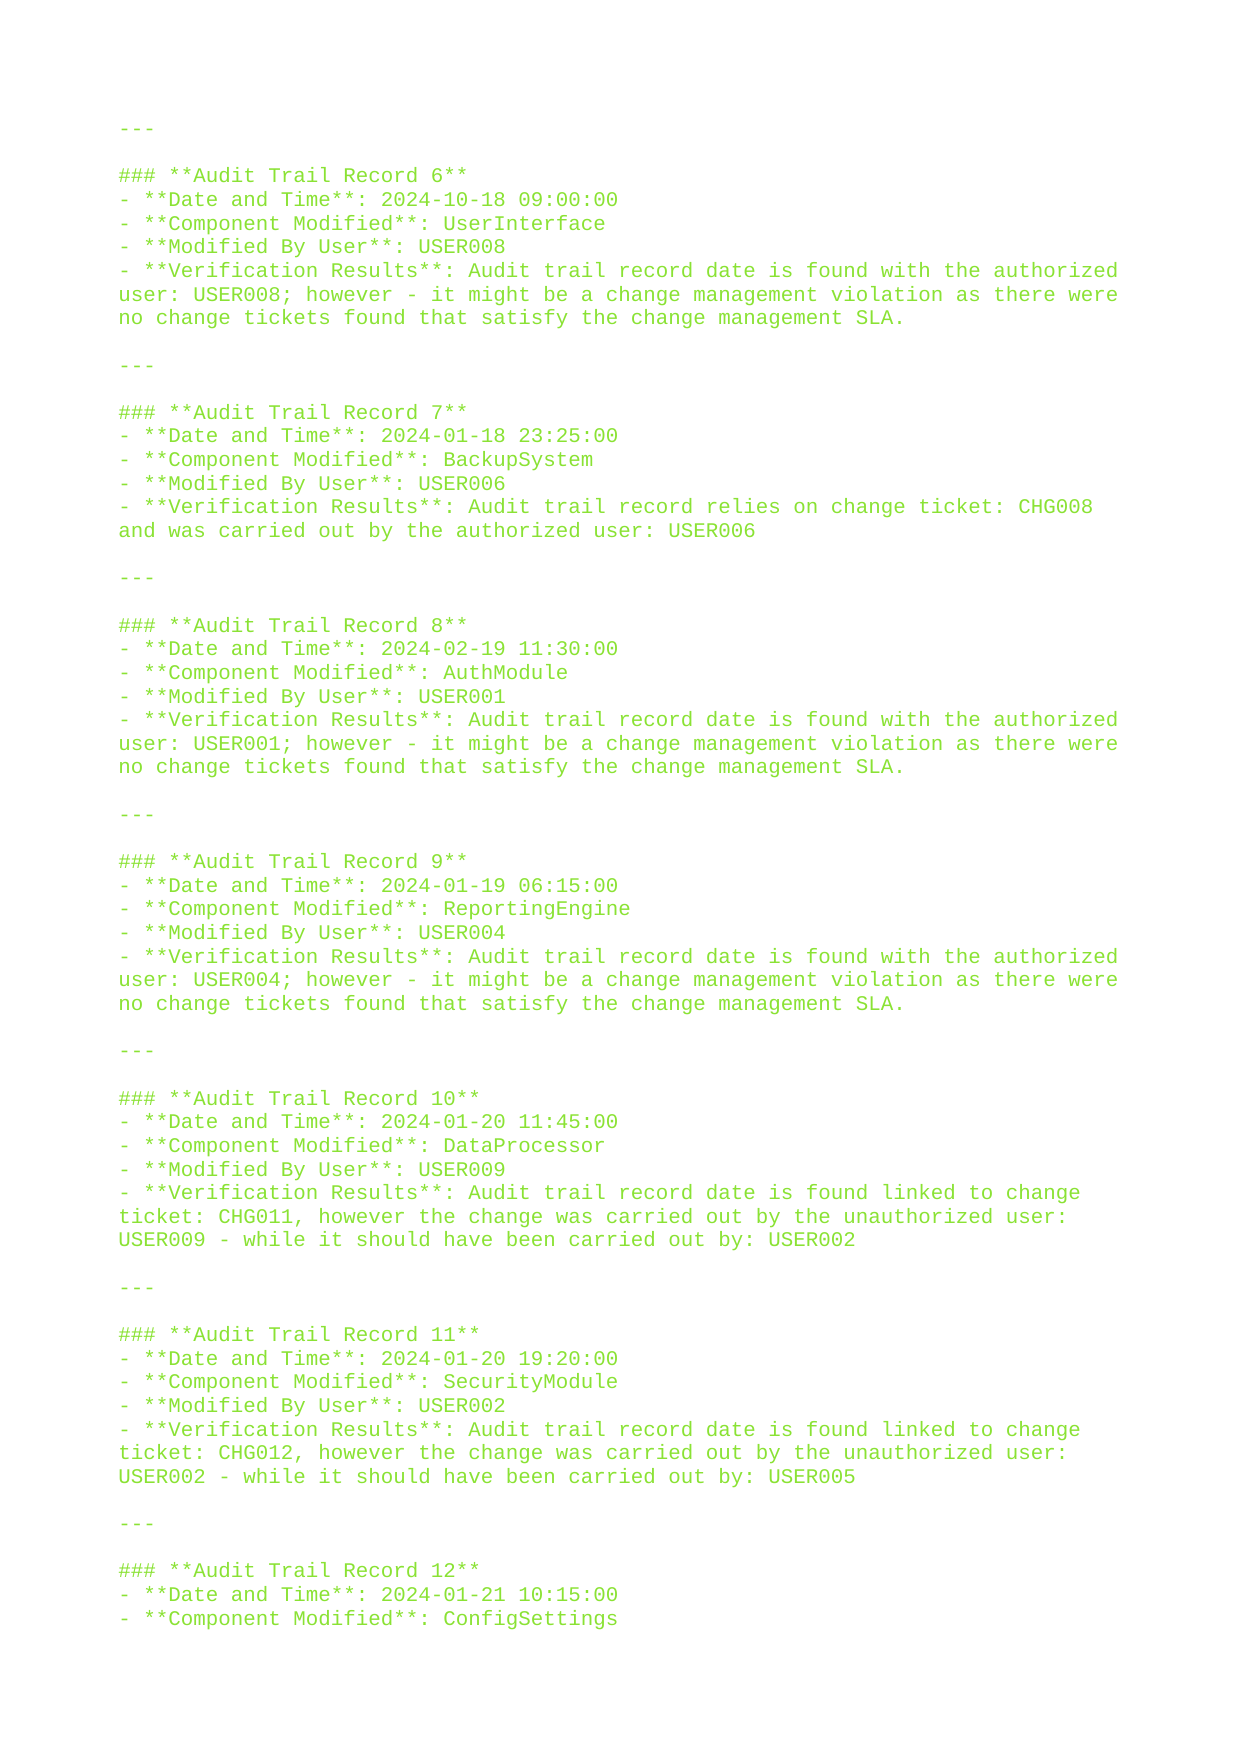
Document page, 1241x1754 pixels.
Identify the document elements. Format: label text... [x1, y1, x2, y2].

text --- [118, 567, 1122, 591]
text --- [118, 1040, 1122, 1064]
text - **Modified By User**: USER009 [118, 1158, 1122, 1182]
text - **Modified By User**: USER001 [118, 686, 1122, 709]
text ### **Audit Trail Record 12** [118, 1561, 1122, 1584]
text - **Component Modified**: BackupSystem [118, 449, 1122, 473]
text - **Modified By User**: USER008 [118, 236, 1122, 260]
text - **Verification Results**: Audit trail record date is found with the authorized user: USER008; however - it might be a change management violation as there were no change tickets found that satisfy the change management SLA. [118, 260, 1122, 331]
text - **Verification Results**: Audit trail record date is found linked to change ticket: CHG011, however the change was carried out by the unauthorized user: USER009 - while it should have been carried out by: USER002 [118, 1182, 1122, 1253]
text - **Verification Results**: Audit trail record date is found with the authorized user: USER004; however - it might be a change management violation as there were no change tickets found that satisfy the change management SLA. [118, 946, 1122, 1017]
text - **Date and Time**: 2024-01-19 06:15:00 [118, 875, 1122, 898]
text - **Modified By User**: USER002 [118, 1395, 1122, 1419]
text ### **Audit Trail Record 9** [118, 851, 1122, 875]
text - **Component Modified**: SecurityModule [118, 1371, 1122, 1395]
text - **Component Modified**: ReportingEngine [118, 898, 1122, 922]
text --- [118, 118, 1122, 142]
text - **Verification Results**: Audit trail record relies on change ticket: CHG008 and was carried out by the authorized user: USER006 [118, 496, 1122, 544]
text - **Date and Time**: 2024-10-18 09:00:00 [118, 189, 1122, 213]
text - **Date and Time**: 2024-01-20 19:20:00 [118, 1348, 1122, 1371]
text - **Modified By User**: USER004 [118, 922, 1122, 946]
text - **Date and Time**: 2024-01-21 10:15:00 [118, 1584, 1122, 1608]
text --- [118, 1513, 1122, 1537]
text ### **Audit Trail Record 7** [118, 402, 1122, 426]
text ### **Audit Trail Record 11** [118, 1324, 1122, 1348]
text --- [118, 1277, 1122, 1300]
text ### **Audit Trail Record 8** [118, 615, 1122, 638]
text - **Component Modified**: AuthModule [118, 662, 1122, 686]
text --- [118, 804, 1122, 827]
text - **Date and Time**: 2024-02-19 11:30:00 [118, 638, 1122, 662]
text - **Verification Results**: Audit trail record date is found with the authorized user: USER001; however - it might be a change management violation as there were no change tickets found that satisfy the change management SLA. [118, 709, 1122, 780]
text --- [118, 354, 1122, 378]
text ### **Audit Trail Record 6** [118, 165, 1122, 189]
text ### **Audit Trail Record 10** [118, 1088, 1122, 1111]
text - **Verification Results**: Audit trail record date is found linked to change ticket: CHG012, however the change was carried out by the unauthorized user: USER002 - while it should have been carried out by: USER005 [118, 1419, 1122, 1489]
text - **Modified By User**: USER006 [118, 473, 1122, 496]
text - **Component Modified**: UserInterface [118, 213, 1122, 236]
text - **Component Modified**: ConfigSettings [118, 1608, 1122, 1631]
text - **Date and Time**: 2024-01-18 23:25:00 [118, 426, 1122, 449]
text - **Date and Time**: 2024-01-20 11:45:00 [118, 1111, 1122, 1135]
text - **Component Modified**: DataProcessor [118, 1135, 1122, 1158]
